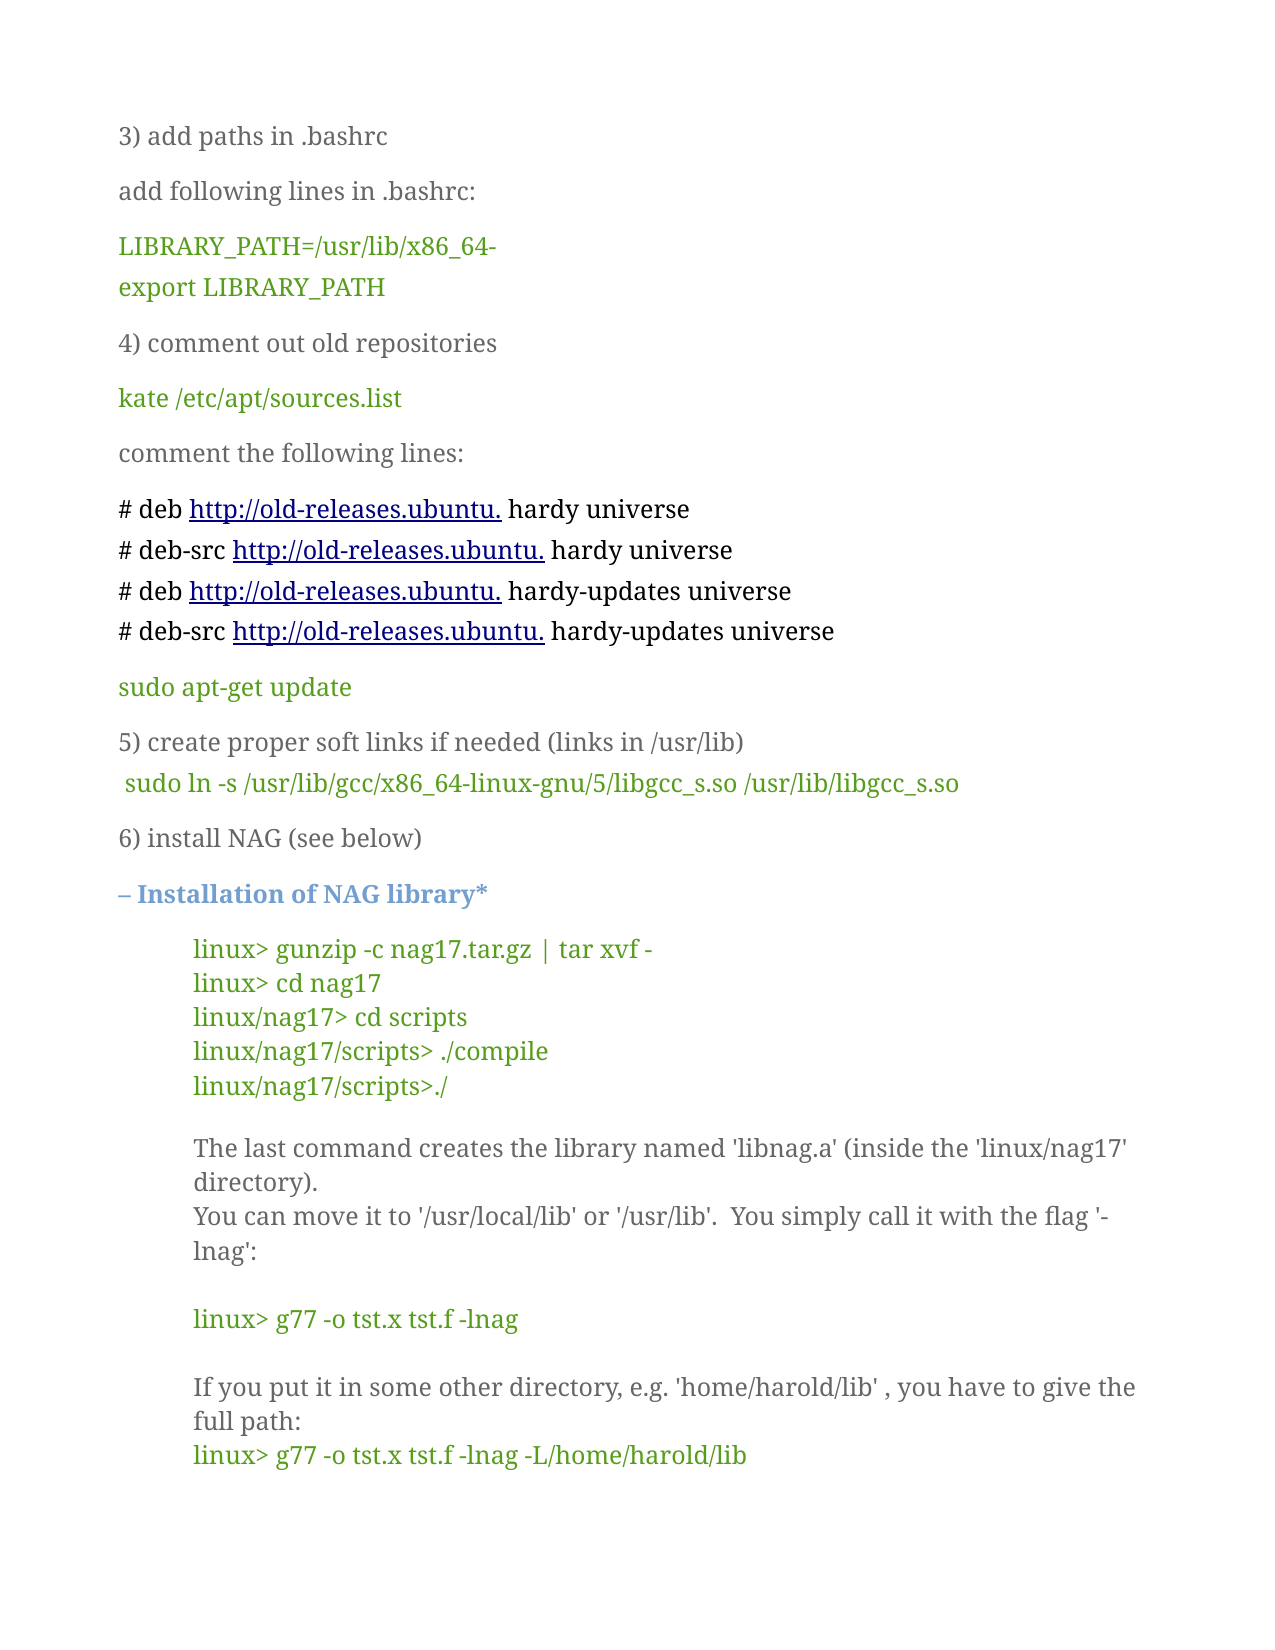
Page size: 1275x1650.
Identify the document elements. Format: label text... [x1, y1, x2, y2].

text 3) add paths in .bashrc [118, 118, 1157, 152]
text kate /etc/apt/sources.list [118, 381, 1157, 415]
text 4) comment out old repositories [118, 325, 1157, 359]
text 5) create proper soft links if needed (links in /usr/lib) sudo ln -s /usr/lib/gcc/x86_64-linux-gnu/5/libgcc_s.so /usr/lib/libgcc_s.so [118, 725, 1157, 800]
text # deb http://old-releases.ubuntu. hardy universe # deb-src http://old-releases.ubuntu. hardy universe # deb http://old-releases.ubuntu. hardy-updates universe # deb-src http://old-releases.ubuntu. hardy-updates universe [118, 491, 1157, 648]
text add following lines in .bashrc: [118, 173, 1157, 208]
text – Installation of NAG library* [118, 876, 1157, 911]
text linux> g77 -o tst.x tst.f -lnag If you put it in some other directory, e.g. 'home/harold/lib' , you have to give the full path: linux> g77 -o tst.x tst.f -lnag -L/home/harold/lib [193, 1301, 1157, 1472]
text 6) install NAG (see below) [118, 821, 1157, 855]
text LIBRARY_PATH=/usr/lib/x86_64- export LIBRARY_PATH [118, 229, 1157, 304]
text The last command creates the library named 'libnag.a' (inside the 'linux/nag17' directory). You can move it to '/usr/local/lib' or '/usr/lib'. You simply call it with the flag '-lnag': [193, 1131, 1157, 1301]
text linux> gunzip -c nag17.tar.gz | tar xvf - linux> cd nag17 linux/nag17> cd scripts linux/nag17/scripts> ./compile linux/nag17/scripts>./ [193, 932, 1157, 1131]
text sudo apt-get update [118, 669, 1157, 703]
text comment the following lines: [118, 436, 1157, 470]
